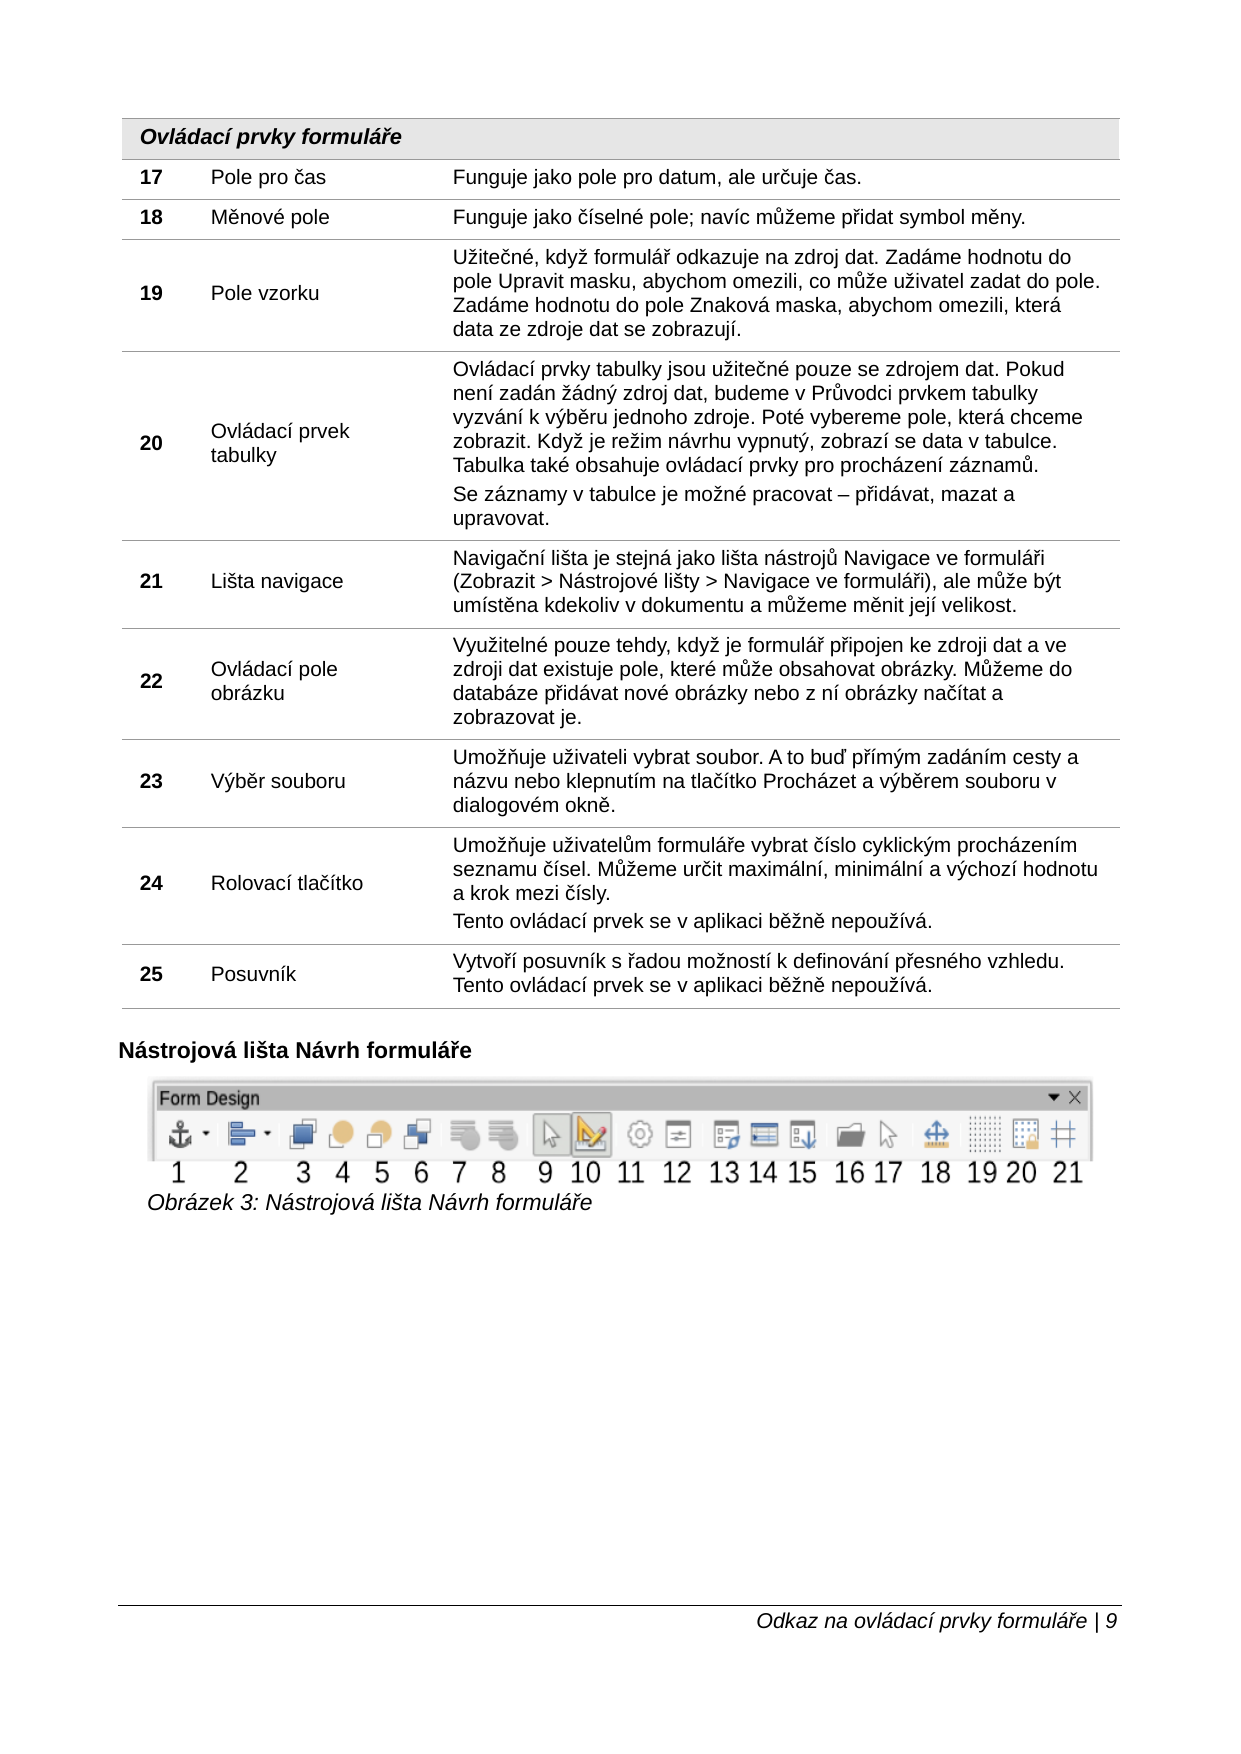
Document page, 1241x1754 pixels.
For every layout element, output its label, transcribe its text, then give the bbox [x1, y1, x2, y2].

table_cell Ovládací prvky tabulky jsou užitečné pouze se zdrojem dat. Pokud není zadán žádný zdroj dat, budeme v Průvodci prvkem tabulky vyzvání k výběru jednoho zdroje. Poté vybereme pole, která chceme zobrazit. Když je režim návrhu vypnutý, zobrazí se data v tabulce. Tabulka také obsahuje ovládací prvky pro procházení záznamů. Se záznamy v tabulce je možné pracovat – přidávat, mazat a upravovat. [435, 352, 1119, 539]
table_cell Ovládací pole obrázku [193, 629, 435, 739]
table_cell 20 [122, 352, 193, 539]
text Nástrojová lišta Návrh formuláře [118, 1037, 1122, 1063]
text Obrázek 3: Nástrojová lišta Návrh formuláře [147, 1184, 1093, 1216]
table_cell Měnové pole [193, 200, 435, 239]
table_cell Pole pro čas [193, 160, 435, 199]
table_cell Užitečné, když formulář odkazuje na zdroj dat. Zadáme hodnotu do pole Upravit masku, abychom omezili, co může uživatel zadat do pole. Zadáme hodnotu do pole Znaková maska, abychom omezili, která data ze zdroje dat se zobrazují. [435, 240, 1119, 351]
table_cell 24 [122, 828, 193, 943]
table_cell Využitelné pouze tehdy, když je formulář připojen ke zdroji dat a ve zdroji dat existuje pole, které může obsahovat obrázky. Můžeme do databáze přidávat nové obrázky nebo z ní obrázky načítat a zobrazovat je. [435, 629, 1119, 739]
table_header [435, 119, 1119, 159]
table_cell Lišta navigace [193, 541, 435, 627]
table_cell 17 [122, 160, 193, 199]
table_cell Ovládací prvek tabulky [193, 352, 435, 539]
table_header Ovládací prvky formuláře [122, 119, 435, 159]
table_cell Pole vzorku [193, 240, 435, 351]
table_cell Rolovací tlačítko [193, 828, 435, 943]
table_cell 21 [122, 541, 193, 627]
table_cell Funguje jako pole pro datum, ale určuje čas. [435, 160, 1119, 199]
table_cell Výběr souboru [193, 740, 435, 827]
table_cell 18 [122, 200, 193, 239]
table_cell 23 [122, 740, 193, 827]
table_cell Navigační lišta je stejná jako lišta nástrojů Navigace ve formuláři (Zobrazit > Nástrojové lišty > Navigace ve formuláři), ale může být umístěna kdekoliv v dokumentu a můžeme měnit její velikost. [435, 541, 1119, 627]
table_cell 19 [122, 240, 193, 351]
table_cell Posuvník [193, 945, 435, 1007]
picture [146, 1075, 1094, 1184]
table_cell 22 [122, 629, 193, 739]
table_cell 25 [122, 945, 193, 1007]
table_cell Funguje jako číselné pole; navíc můžeme přidat symbol měny. [435, 200, 1119, 239]
table_cell Vytvoří posuvník s řadou možností k definování přesného vzhledu. Tento ovládací prvek se v aplikaci běžně nepoužívá. [435, 945, 1119, 1007]
table_cell Umožňuje uživateli vybrat soubor. A to buď přímým zadáním cesty a názvu nebo klepnutím na tlačítko Procházet a výběrem souboru v dialogovém okně. [435, 740, 1119, 827]
table_cell Umožňuje uživatelům formuláře vybrat číslo cyklickým procházením seznamu čísel. Můžeme určit maximální, minimální a výchozí hodnotu a krok mezi čísly. Tento ovládací prvek se v aplikaci běžně nepoužívá. [435, 828, 1119, 943]
